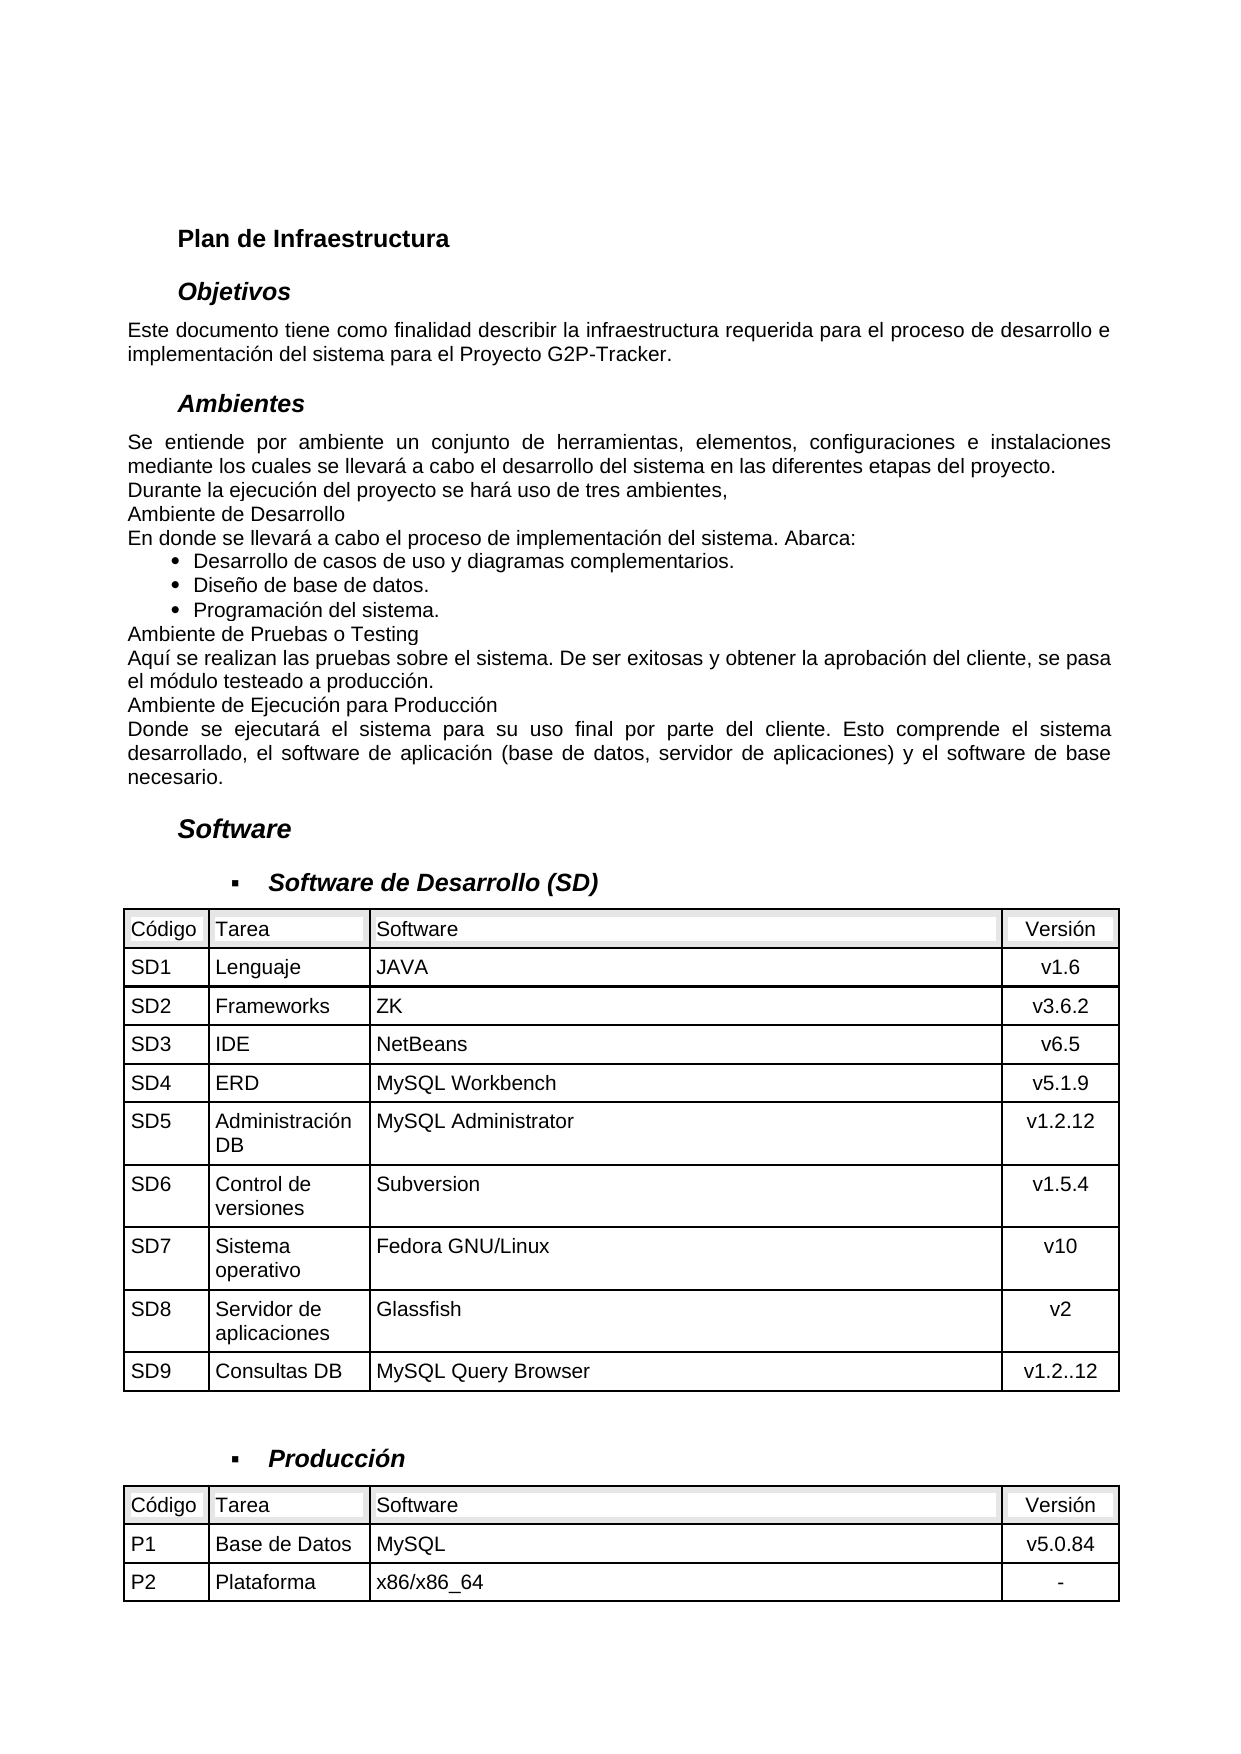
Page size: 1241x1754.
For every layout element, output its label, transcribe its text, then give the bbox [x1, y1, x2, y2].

table_cell v1.6 [1003, 949, 1118, 985]
table_cell JAVA [371, 949, 1001, 985]
table_cell v2 [1003, 1291, 1118, 1351]
table_cell Frameworks [210, 988, 369, 1024]
table_cell SD3 [125, 1026, 208, 1062]
table_header Tarea [210, 910, 369, 947]
table_cell v1.2.12 [1003, 1103, 1118, 1163]
text Durante la ejecución del proyecto se hará uso de tres ambientes, [127, 477, 1113, 501]
table_cell ZK [371, 988, 1001, 1024]
table_cell MySQL Workbench [371, 1065, 1001, 1101]
table_cell v5.0.84 [1003, 1525, 1118, 1562]
subtitle Plan de Infraestructura [177, 224, 1122, 253]
table_cell v3.6.2 [1003, 988, 1118, 1024]
table_cell SD2 [125, 988, 208, 1024]
table_cell v5.1.9 [1003, 1065, 1118, 1101]
text Donde se ejecutará el sistema para su uso final por parte del cliente. Esto comprende el sistema desarrollado, el software de aplicación (base de datos, servidor de aplicaciones) y el software de base necesario. [127, 717, 1113, 789]
table_header Código [125, 1487, 208, 1523]
table_cell x86/x86_64 [371, 1564, 1001, 1600]
subtitle Software de Desarrollo (SD) [231, 868, 268, 896]
table_cell Sistema operativo [210, 1228, 369, 1288]
list Diseño de base de datos. [172, 573, 1113, 597]
table_cell IDE [210, 1026, 369, 1062]
table_cell Glassfish [371, 1291, 1001, 1351]
table_cell Lenguaje [210, 949, 369, 985]
table_cell SD4 [125, 1065, 208, 1101]
table_header Software [371, 910, 1001, 947]
table_cell SD1 [125, 949, 208, 985]
table_cell SD9 [125, 1353, 208, 1389]
table_cell SD5 [125, 1103, 208, 1163]
subtitle Objetivos [293, 277, 1122, 306]
table_cell ERD [210, 1065, 369, 1101]
table_cell MySQL Query Browser [371, 1353, 1001, 1389]
table_cell NetBeans [371, 1026, 1001, 1062]
subtitle Software [294, 813, 1122, 844]
table_cell SD7 [125, 1228, 208, 1288]
table_cell P2 [125, 1564, 208, 1600]
table_cell Administración DB [210, 1103, 369, 1163]
table_cell Control de versiones [210, 1166, 369, 1226]
table_cell Consultas DB [210, 1353, 369, 1389]
subtitle Ambiente de Pruebas o Testing [127, 621, 1113, 645]
subtitle Producción [231, 1444, 268, 1473]
table_cell v1.5.4 [1003, 1166, 1118, 1226]
table_cell MySQL [371, 1525, 1001, 1562]
subtitle Ambiente de Ejecución para Producción [127, 693, 1113, 717]
text Este documento tiene como finalidad describir la infraestructura requerida para el proceso de desarrollo e implementación del sistema para el Proyecto G2P-Tracker. [127, 317, 1113, 365]
table_cell MySQL Administrator [371, 1103, 1001, 1163]
table_cell Subversion [371, 1166, 1001, 1226]
table_cell SD8 [125, 1291, 208, 1351]
list Desarrollo de casos de uso y diagramas complementarios. [172, 549, 1113, 573]
table_header Versión [1003, 910, 1118, 947]
table_header Código [125, 910, 208, 947]
text Se entiende por ambiente un conjunto de herramientas, elementos, configuraciones e instalaciones mediante los cuales se llevará a cabo el desarrollo del sistema en las diferentes etapas del proyecto. [127, 429, 1113, 477]
text Aquí se realizan las pruebas sobre el sistema. De ser exitosas y obtener la aprobación del cliente, se pasa el módulo testeado a producción. [127, 645, 1113, 693]
text En donde se llevará a cabo el proceso de implementación del sistema. Abarca: [127, 525, 1113, 549]
subtitle Software de Desarrollo (SD) [601, 868, 1122, 896]
table_header Software [371, 1487, 1001, 1523]
table_cell v10 [1003, 1228, 1118, 1288]
table_header Versión [1003, 1487, 1118, 1523]
table_cell Servidor de aplicaciones [210, 1291, 369, 1351]
subtitle Ambiente de Desarrollo [127, 501, 1113, 525]
table_cell Base de Datos [210, 1525, 369, 1562]
table_cell Plataforma [210, 1564, 369, 1600]
table_cell SD6 [125, 1166, 208, 1226]
table_cell v1.2..12 [1003, 1353, 1118, 1389]
table_cell P1 [125, 1525, 208, 1562]
table_header Tarea [210, 1487, 369, 1523]
table_cell Fedora GNU/Linux [371, 1228, 1001, 1288]
table_cell v6.5 [1003, 1026, 1118, 1062]
table_cell - [1003, 1564, 1118, 1600]
list Programación del sistema. [172, 597, 1113, 621]
subtitle Ambientes [177, 389, 1122, 418]
subtitle Producción [408, 1444, 1122, 1473]
